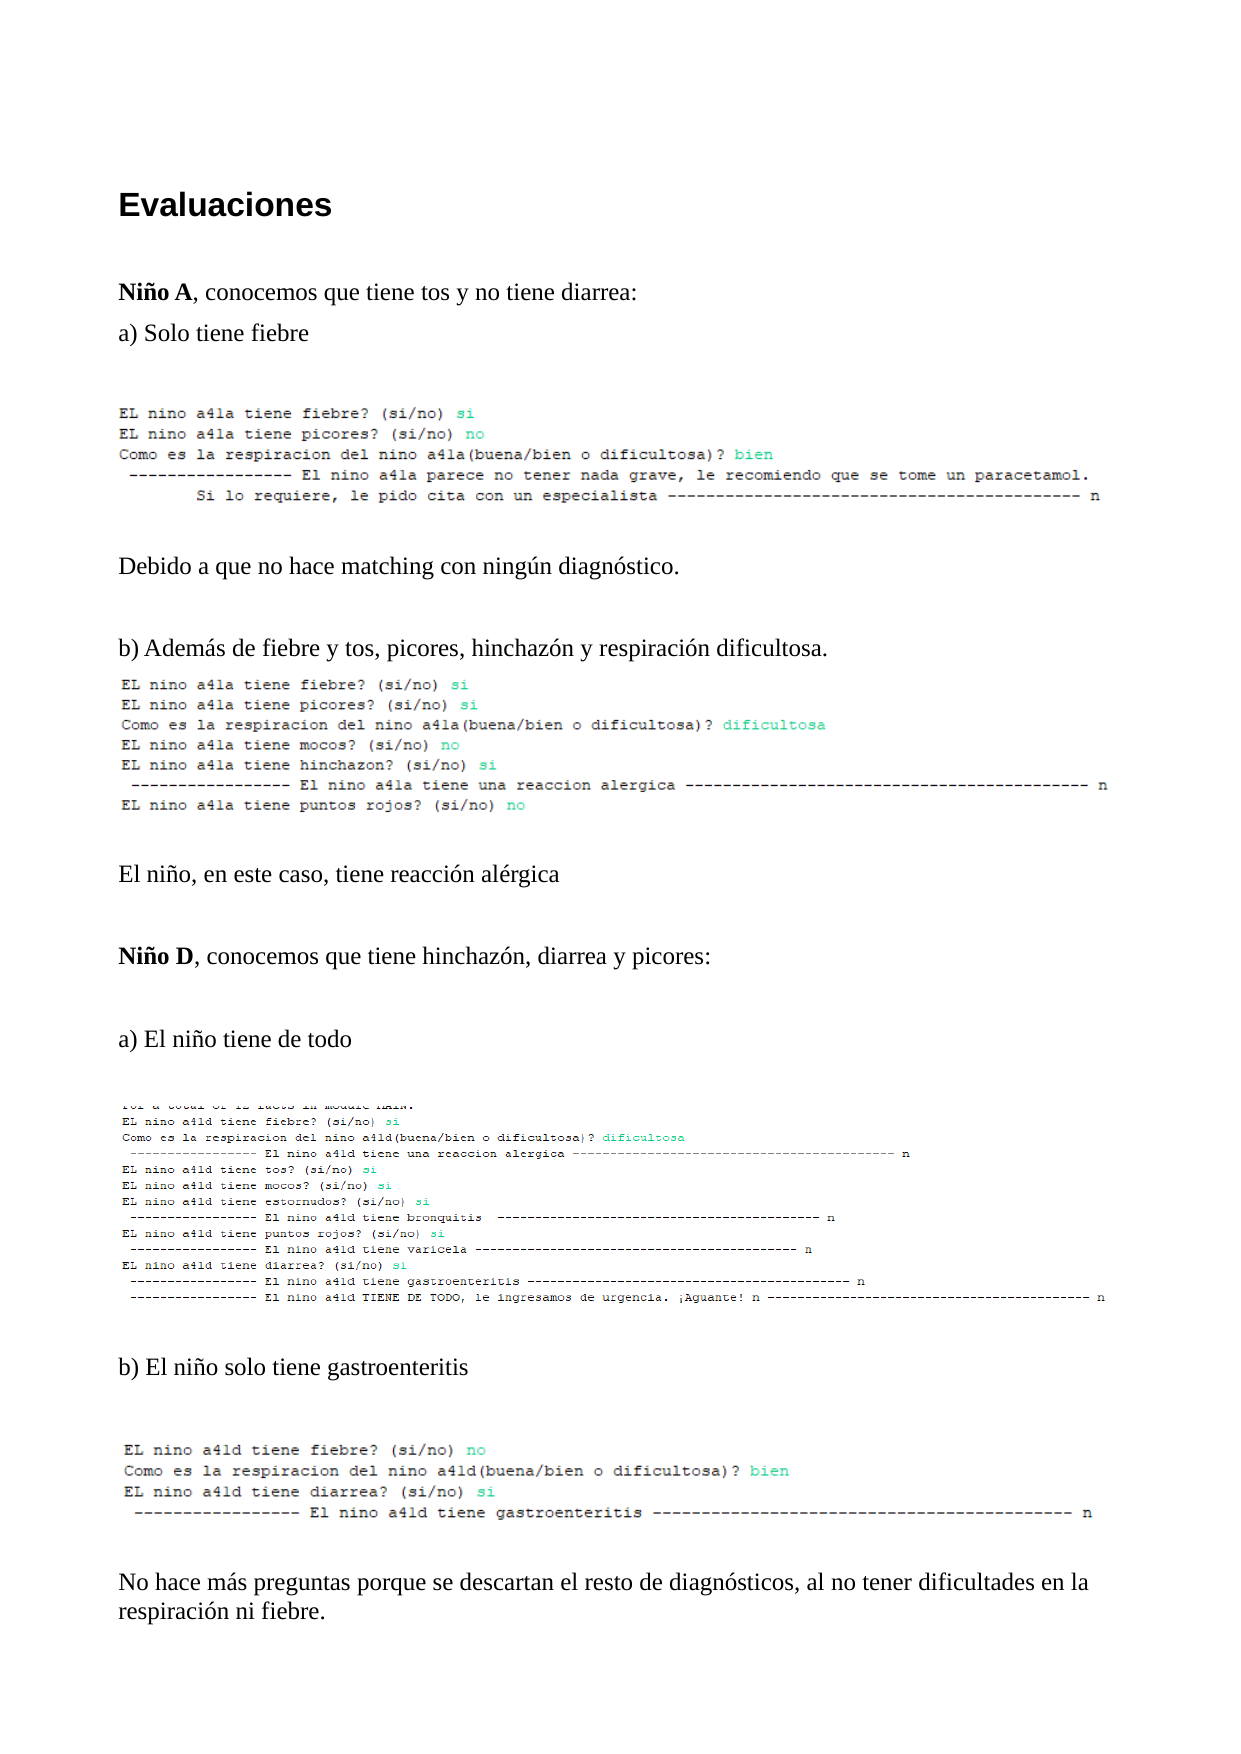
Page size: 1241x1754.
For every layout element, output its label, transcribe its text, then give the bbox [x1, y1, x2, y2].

text No hace más preguntas porque se descartan el resto de diagnósticos, al no tener dificultades en la respiración ni fiebre. [118, 1567, 1122, 1624]
text Niño A, conocemos que tiene tos y no tiene diarrea: [118, 277, 1122, 306]
text Debido a que no hace matching con ningún diagnóstico. [118, 551, 1122, 580]
text a) Solo tiene fiebre [118, 318, 1122, 347]
picture [118, 1106, 1123, 1311]
picture [118, 400, 1123, 510]
picture [118, 674, 1123, 818]
text Niño D, conocemos que tiene hinchazón, diarrea y picores: [118, 941, 1122, 970]
text a) El niño tiene de todo [118, 1024, 1122, 1053]
text b) Además de fiebre y tos, picores, hinchazón y respiración dificultosa. [118, 633, 1122, 662]
subtitle Evaluaciones [118, 184, 1122, 223]
text b) El niño solo tiene gastroenteritis [118, 1352, 1122, 1381]
picture [118, 1434, 1123, 1526]
text El niño, en este caso, tiene reacción alérgica [118, 859, 1122, 888]
